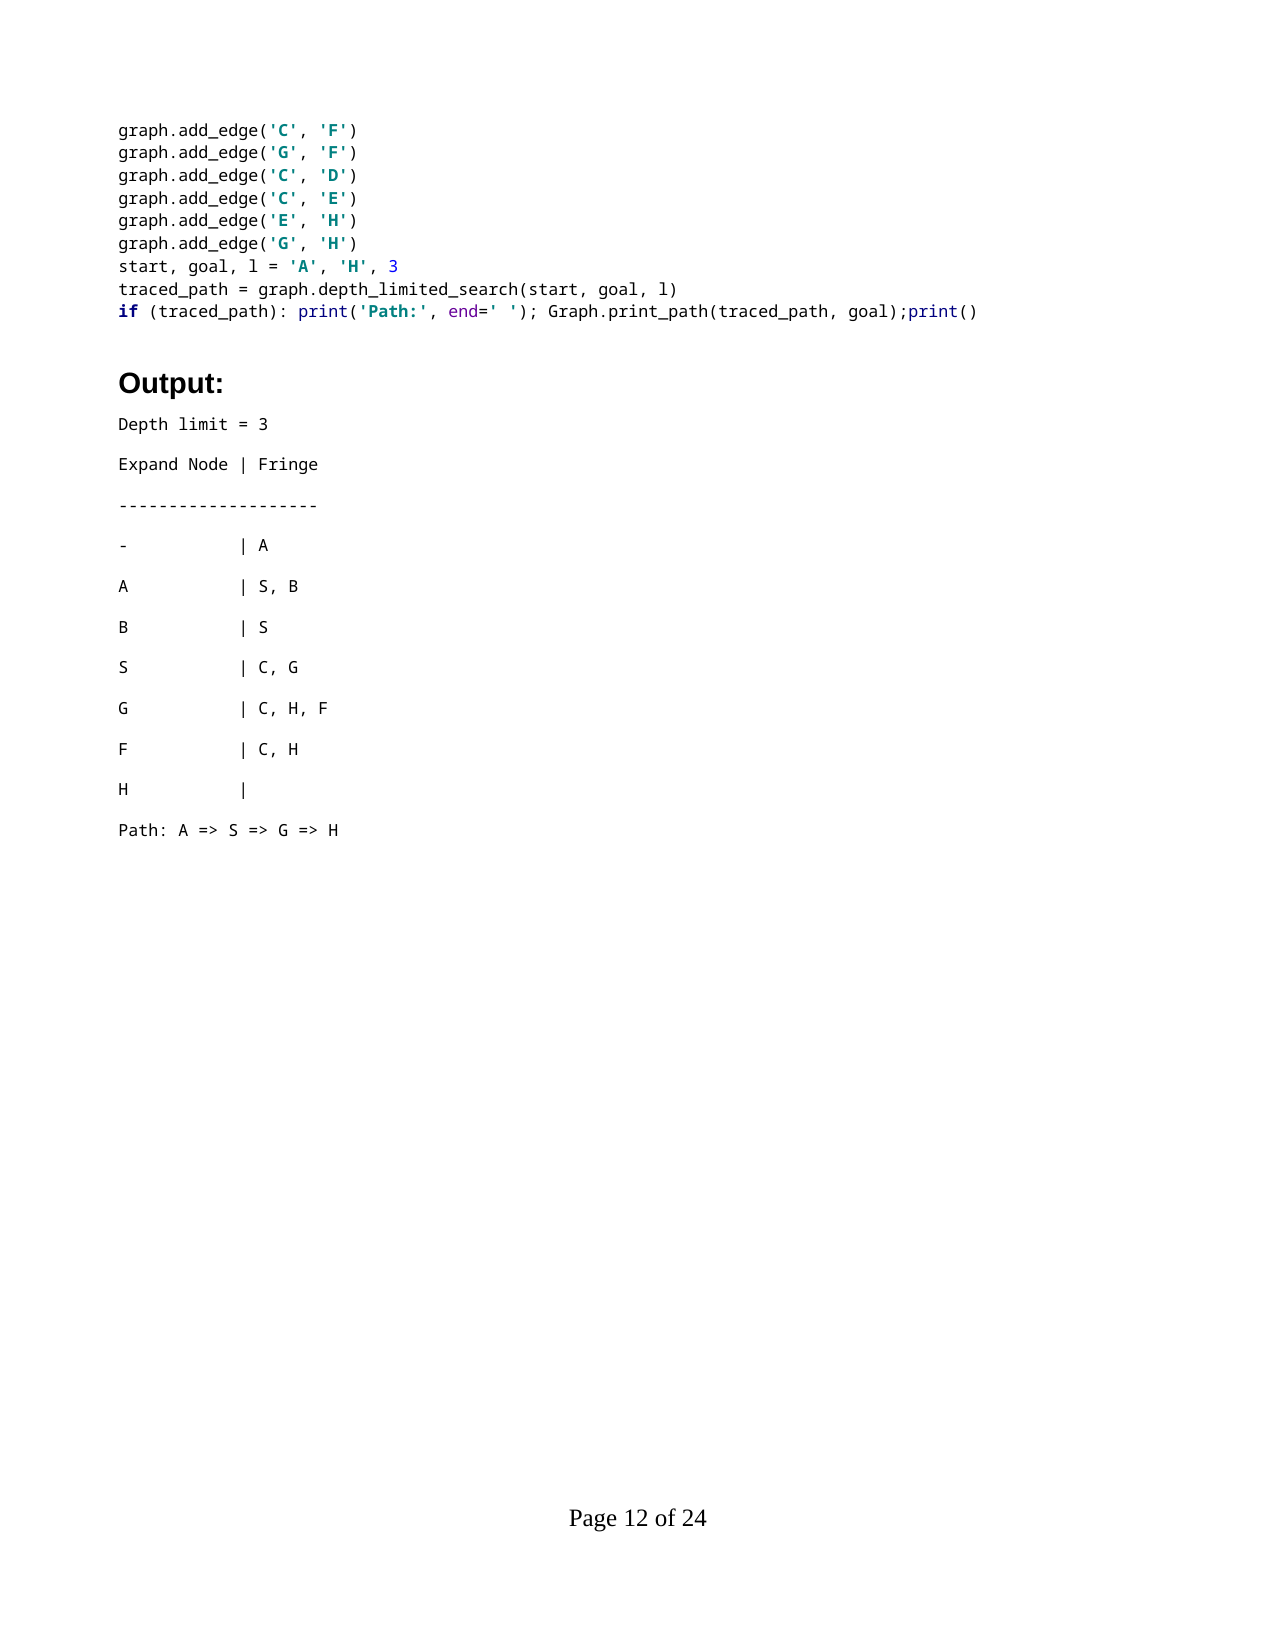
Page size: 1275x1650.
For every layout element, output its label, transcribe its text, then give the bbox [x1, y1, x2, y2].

text A | S, B [118, 574, 1157, 597]
text Depth limit = 3 [118, 412, 1157, 435]
text -------------------- [118, 493, 1157, 516]
text S | C, G [118, 656, 1157, 678]
subtitle Output: [118, 366, 1157, 399]
text Path: A => S => G => H [118, 818, 1157, 841]
text B | S [118, 615, 1157, 638]
text H | [118, 778, 1157, 800]
text F | C, H [118, 737, 1157, 760]
text Expand Node | Fringe [118, 453, 1157, 475]
text G | C, H, F [118, 696, 1157, 719]
text graph.add_edge('C', 'F') graph.add_edge('G', 'F') graph.add_edge('C', 'D') graph.add_edge('C', 'E') graph.add_edge('E', 'H') graph.add_edge('G', 'H') start, goal, l = 'A', 'H', 3 traced_path = graph.depth_limited_search(start, goal, l) if (traced_path): print('Path:', end=' '); Graph.print_path(traced_path, goal);print() [118, 118, 1157, 322]
text - | A [118, 534, 1157, 557]
